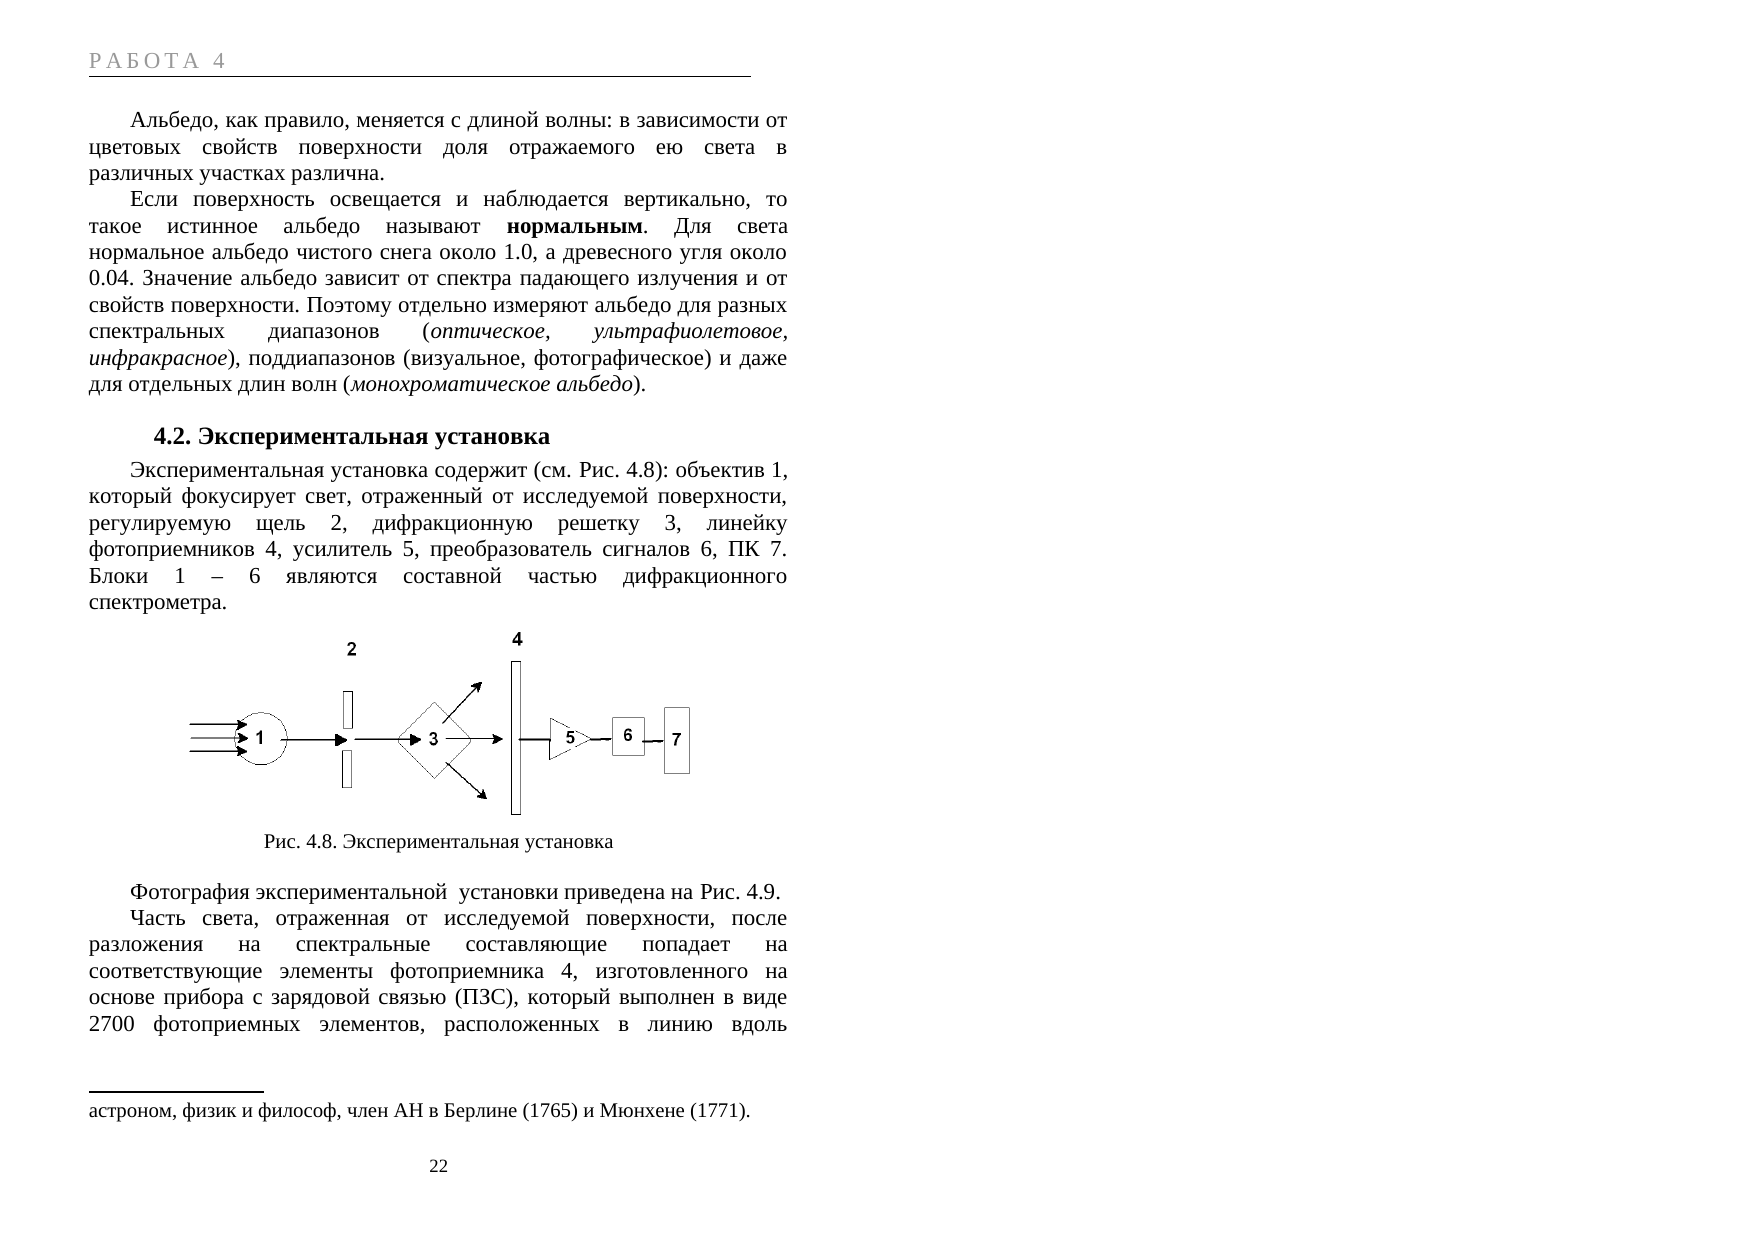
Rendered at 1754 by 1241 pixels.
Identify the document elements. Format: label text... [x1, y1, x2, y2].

text Часть света, отраженная от исследуемой поверхности, после разложения на спектральные составляющие попадает на соответствующие элементы фотоприемника 4, изготовленного на основе прибора с зарядовой связью (ПЗС), который выполнен в виде 2700 фотоприемных элементов, расположенных в линию вдоль [89, 904, 788, 1036]
text Если поверхность освещается и наблюдается вертикально, то такое истинное альбедо называют нормальным. Для света нормальное альбедо чистого снега около 1.0, а древесного угля около 0.04. Значение альбедо зависит от спектра падающего излучения и от свойств поверхности. Поэтому отдельно измеряют альбедо для разных спектральных диапазонов (оптическое, ультрафиолетовое, инфракрасное), поддиапазонов (визуальное, фотографическое) и даже для отдельных длин волн (монохроматическое альбедо). [89, 185, 788, 396]
subtitle Экспериментальная установка [100, 421, 788, 450]
text Ламберт (Lambert) Иоганн Генрих (26.8.1728, Мюльхаузен, — 25.9.1777, Берлин), немецкий математик (по происхождению француз), астроном, физик и философ, член АН в Берлине (1765) и Мюнхене (1771). [89, 1098, 788, 1122]
text Рис. 4.8. Экспериментальная установка [89, 829, 788, 853]
text Альбедо, как правило, меняется с длиной волны: в зависимости от цветовых свойств поверхности доля отражаемого ею света в различных участках различна. [89, 106, 788, 185]
text Экспериментальная установка содержит (см. Рис. 4 .8): объектив 1, который фокусирует свет, отраженный от исследуемой поверхности, регулируемую щель 2, дифракционную решетку 3, линейку фотоприемников 4, усилитель 5, преобразователь сигналов 6, ПК 7. Блоки 1 – 6 являются составной частью дифракционного спектрометра. [89, 456, 788, 614]
picture [174, 614, 703, 829]
text Фотография экспериментальной установки приведена на Рис. 4 .9. [89, 878, 788, 904]
